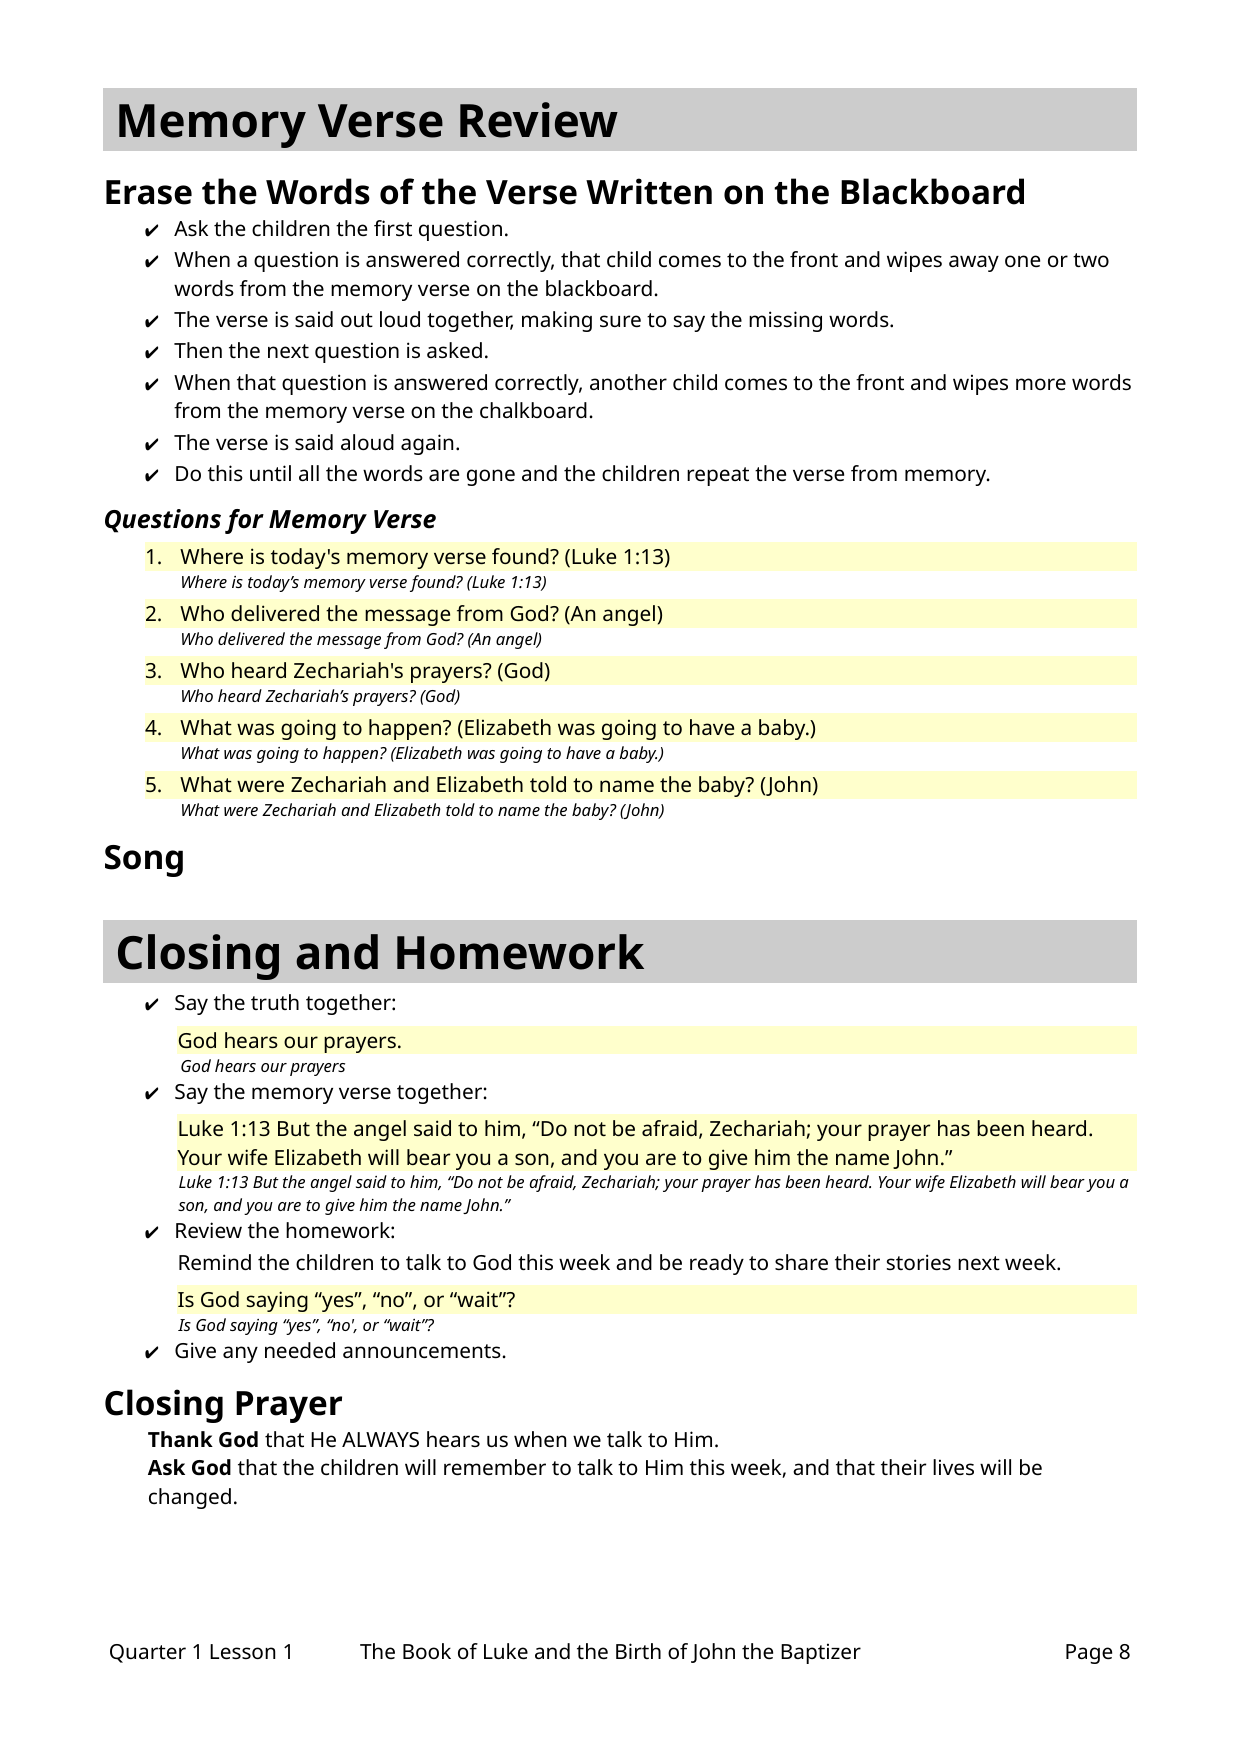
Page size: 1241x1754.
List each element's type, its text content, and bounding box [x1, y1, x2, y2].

text Where is today’s memory verse found? (Luke 1:13) [180, 571, 1137, 593]
subtitle Closing and Homework [103, 920, 1137, 983]
text Ask God that the children will remember to talk to Him this week, and that their lives will be changed. [148, 1453, 1137, 1510]
text Song [103, 833, 1137, 879]
text What were Zechariah and Elizabeth told to name the baby? (John) [180, 799, 1137, 822]
list Give any needed announcements. [145, 1336, 1137, 1365]
list Where is today's memory verse found? (Luke 1:13) [145, 542, 1137, 571]
text Questions for Memory Verse [103, 502, 1137, 536]
subtitle Memory Verse Review [103, 88, 1137, 151]
text Erase the Words of the Verse Written on the Blackboard [103, 169, 1137, 214]
text Luke 1:13 But the angel said to him, “Do not be afraid, Zechariah; your prayer has been heard. Your wife Elizabeth will bear you a son, and you are to give him the name John.” [177, 1114, 1137, 1171]
list Ask the children the first question. [145, 214, 1137, 242]
list What was going to happen? (Elizabeth was going to have a baby.) [145, 713, 1137, 742]
text Who heard Zechariah’s prayers? (God) [180, 685, 1137, 707]
list When that question is answered correctly, another child comes to the front and wipes more words from the memory verse on the chalkboard. [145, 368, 1137, 425]
text God hears our prayers. [177, 1026, 1137, 1054]
text Remind the children to talk to God this week and be ready to share their stories next week. [177, 1248, 1137, 1276]
text Thank God that He ALWAYS hears us when we talk to Him. [148, 1425, 1137, 1453]
list When a question is answered correctly, that child comes to the front and wipes away one or two words from the memory verse on the blackboard. [145, 245, 1137, 302]
list The verse is said out loud together, making sure to say the missing words. [145, 305, 1137, 334]
list Is God saying “yes”, “no', or “wait”? [141, 1314, 1137, 1336]
text Is God saying “yes”, “no”, or “wait”? [177, 1285, 1137, 1314]
list Who delivered the message from God? (An angel) [145, 599, 1137, 628]
text God hears our prayers [180, 1054, 1137, 1077]
list Say the memory verse together: [145, 1077, 1137, 1105]
list Who heard Zechariah's prayers? (God) [145, 656, 1137, 685]
list Luke 1:13 But the angel said to him, “Do not be afraid, Zechariah; your prayer has been heard. Your wife Elizabeth will bear you a son, and you are to give him the name John.” [141, 1171, 1137, 1217]
text What was going to happen? (Elizabeth was going to have a baby.) [180, 742, 1137, 764]
list Then the next question is asked. [145, 337, 1137, 365]
text Closing Prayer [103, 1379, 1137, 1425]
list Say the truth together: [145, 988, 1137, 1017]
list Review the homework: [145, 1217, 1137, 1245]
list Do this until all the words are gone and the children repeat the verse from memory. [145, 459, 1137, 487]
text Who delivered the message from God? (An angel) [180, 628, 1137, 650]
list What were Zechariah and Elizabeth told to name the baby? (John) [145, 771, 1137, 799]
list The verse is said aloud again. [145, 428, 1137, 456]
